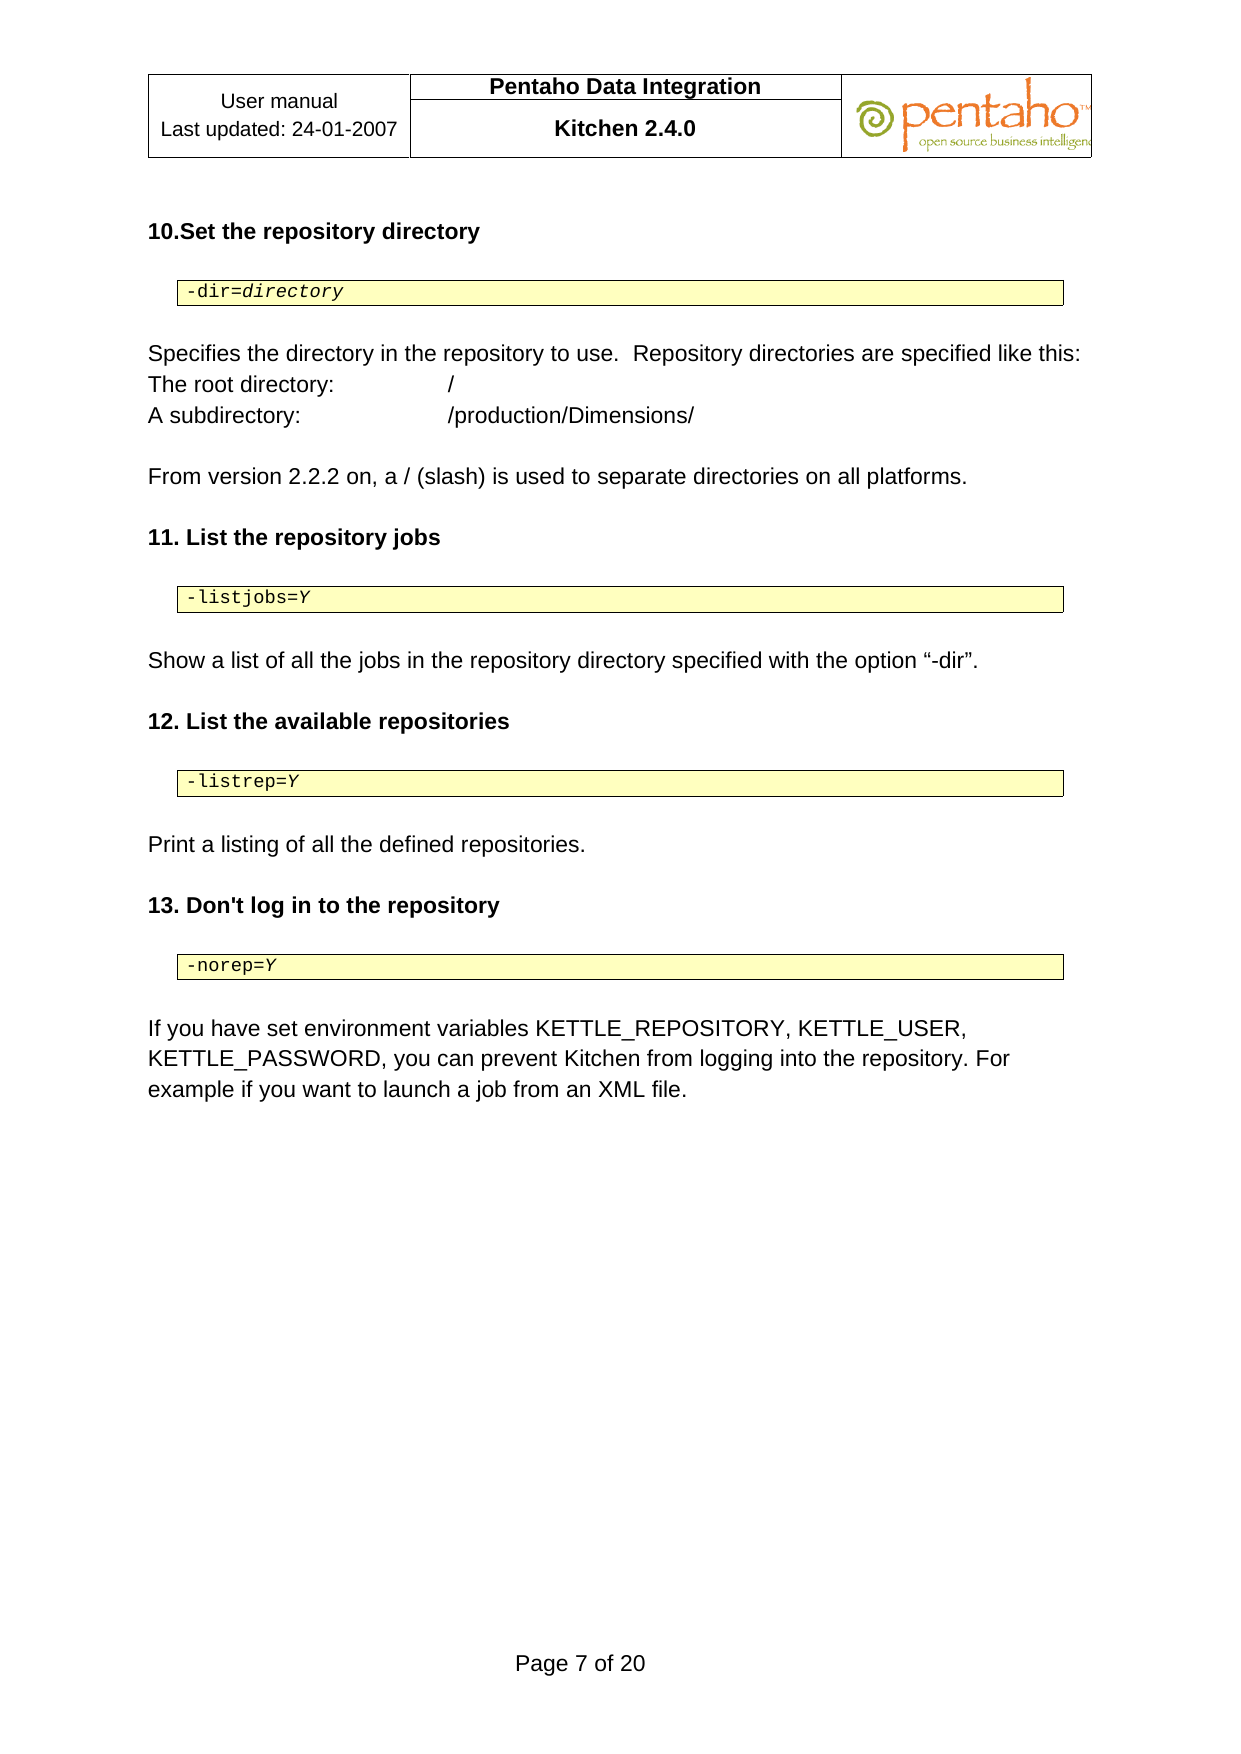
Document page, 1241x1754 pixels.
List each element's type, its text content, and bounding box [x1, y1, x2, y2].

list Set the repository directory [148, 218, 1092, 244]
list Don't log in to the repository [148, 893, 1092, 918]
list List the repository jobs [148, 525, 1092, 550]
list List the available repositories [148, 709, 1092, 734]
text A subdirectory: /production/Dimensions/ [148, 402, 1092, 428]
text -listrep=Y [178, 771, 1063, 796]
text Specifies the directory in the repository to use. Repository directories are specified like this: [148, 341, 1092, 367]
text -listjobs=Y [178, 587, 1063, 612]
text From version 2.2.2 on, a / (slash) is used to separate directories on all platforms. [148, 464, 1092, 489]
text Print a listing of all the defined repositories. [148, 832, 1092, 857]
text -norep=Y [178, 955, 1063, 979]
text -dir=directory [178, 281, 1063, 305]
text If you have set environment variables KETTLE_REPOSITORY, KETTLE_USER, KETTLE_PASSWORD, you can prevent Kitchen from logging into the repository. For example if you want to launch a job from an XML file. [148, 1016, 1092, 1102]
text The root directory: / [148, 372, 1092, 397]
text Show a list of all the jobs in the repository directory specified with the option “-dir”. [148, 648, 1092, 673]
